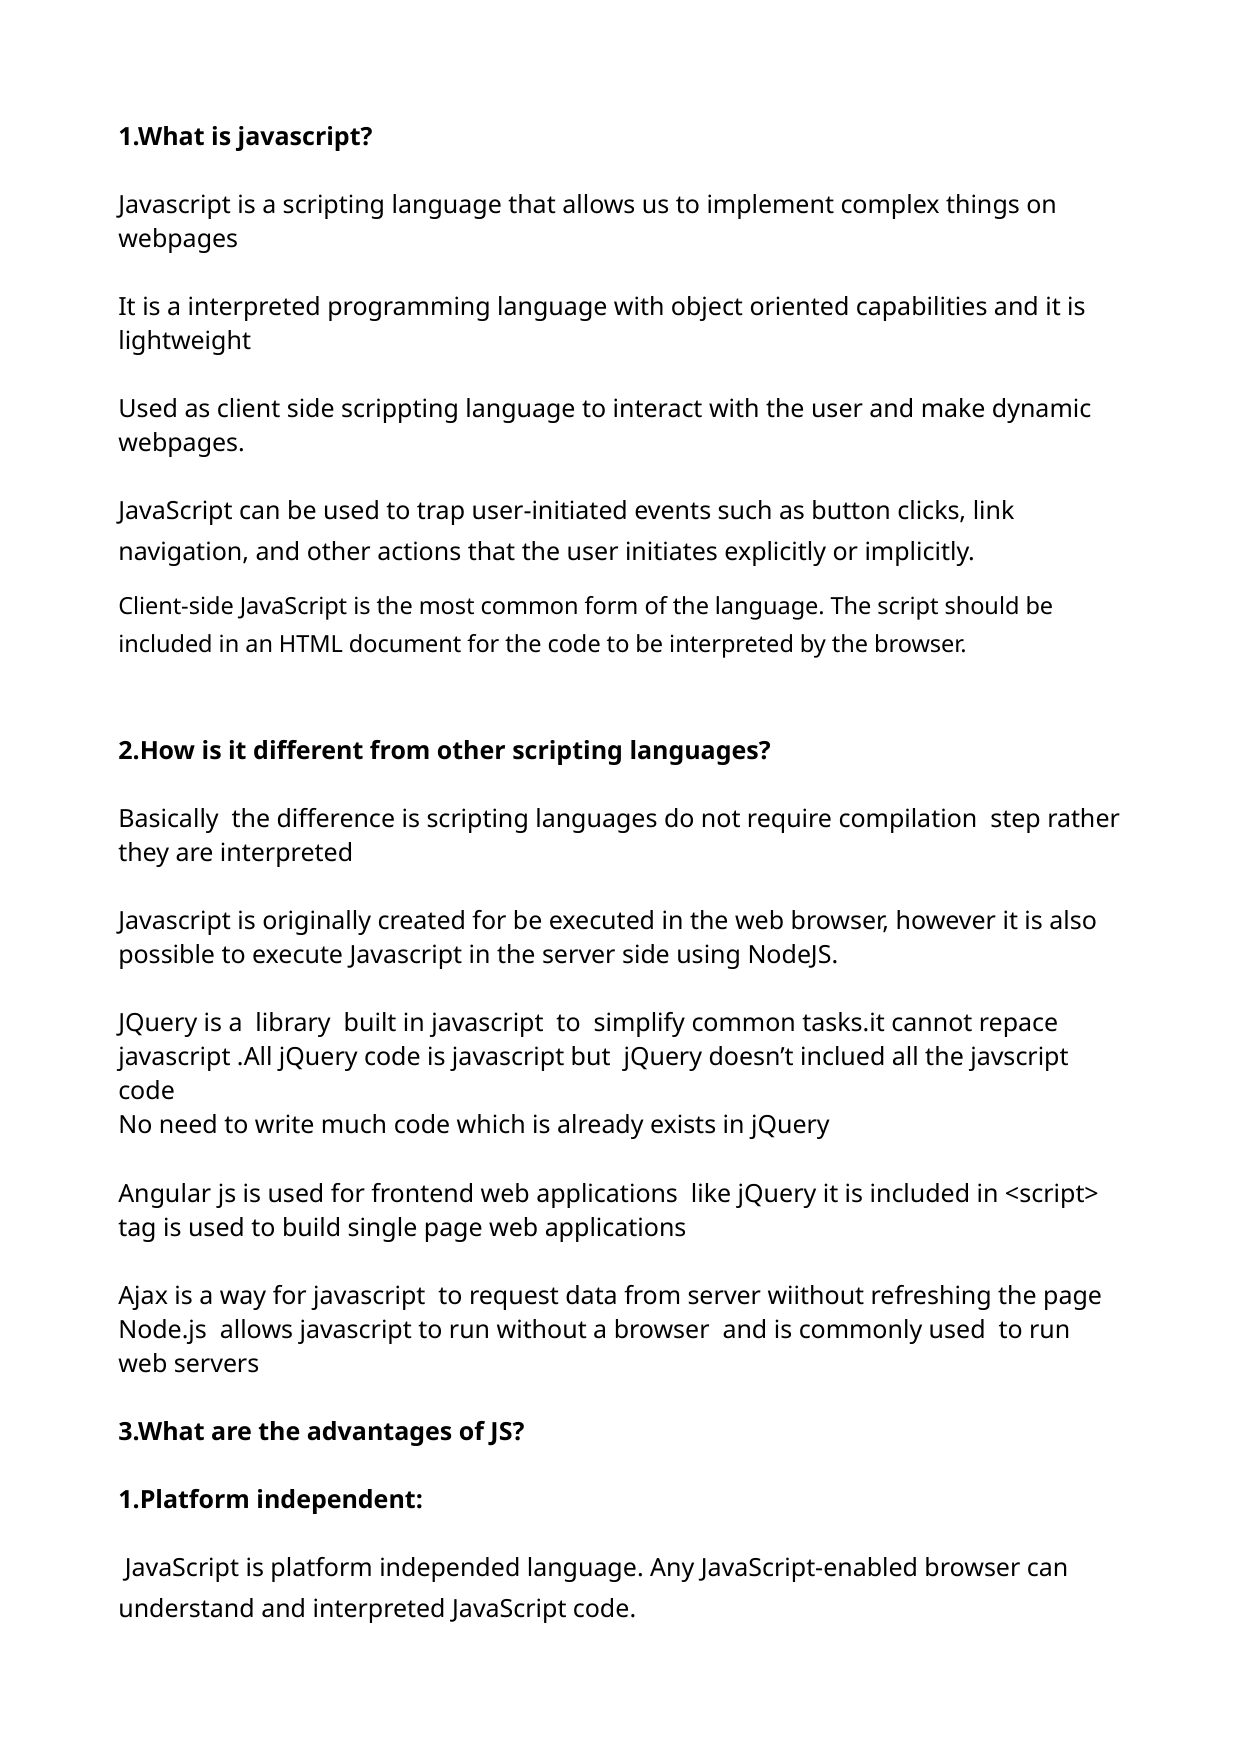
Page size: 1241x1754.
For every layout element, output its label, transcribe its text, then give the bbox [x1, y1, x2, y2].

text 3.What are the advantages of JS? [118, 1414, 1122, 1448]
text 1.Platform independent: [118, 1482, 1122, 1516]
text Ajax is a way for javascript to request data from server wiithout refreshing the page [118, 1277, 1122, 1311]
text Basically the difference is scripting languages do not require compilation step rather they are interpreted [118, 801, 1122, 869]
text Angular js is used for frontend web applications like jQuery it is included in <script> tag is used to build single page web applications [118, 1175, 1122, 1243]
text Javascript is originally created for be executed in the web browser, however it is also possible to execute Javascript in the server side using NodeJS. [118, 903, 1122, 971]
text Used as client side scrippting language to interact with the user and make dynamic webpages. [118, 391, 1122, 459]
text 1.What is javascript? [118, 118, 1122, 152]
text Node.js allows javascript to run without a browser and is commonly used to run web servers [118, 1311, 1122, 1379]
text JavaScript can be used to trap user-initiated events such as button clicks, link navigation, and other actions that the user initiates explicitly or implicitly. [118, 493, 1122, 568]
text Client-side JavaScript is the most common form of the language. The script should be included in an HTML document for the code to be interpreted by the browser. [118, 589, 1122, 659]
text It is a interpreted programming language with object oriented capabilities and it is lightweight [118, 288, 1122, 357]
text 2.How is it different from other scripting languages? [118, 732, 1122, 766]
text Javascript is a scripting language that allows us to implement complex things on webpages [118, 186, 1122, 254]
text No need to write much code which is already exists in jQuery [118, 1107, 1122, 1141]
text JavaScript is platform independed language. Any JavaScript-enabled browser can understand and interpreted JavaScript code. [118, 1550, 1122, 1625]
text JQuery is a library built in javascript to simplify common tasks.it cannot repace javascript .All jQuery code is javascript but jQuery doesn’t inclued all the javscript code [118, 1005, 1122, 1107]
